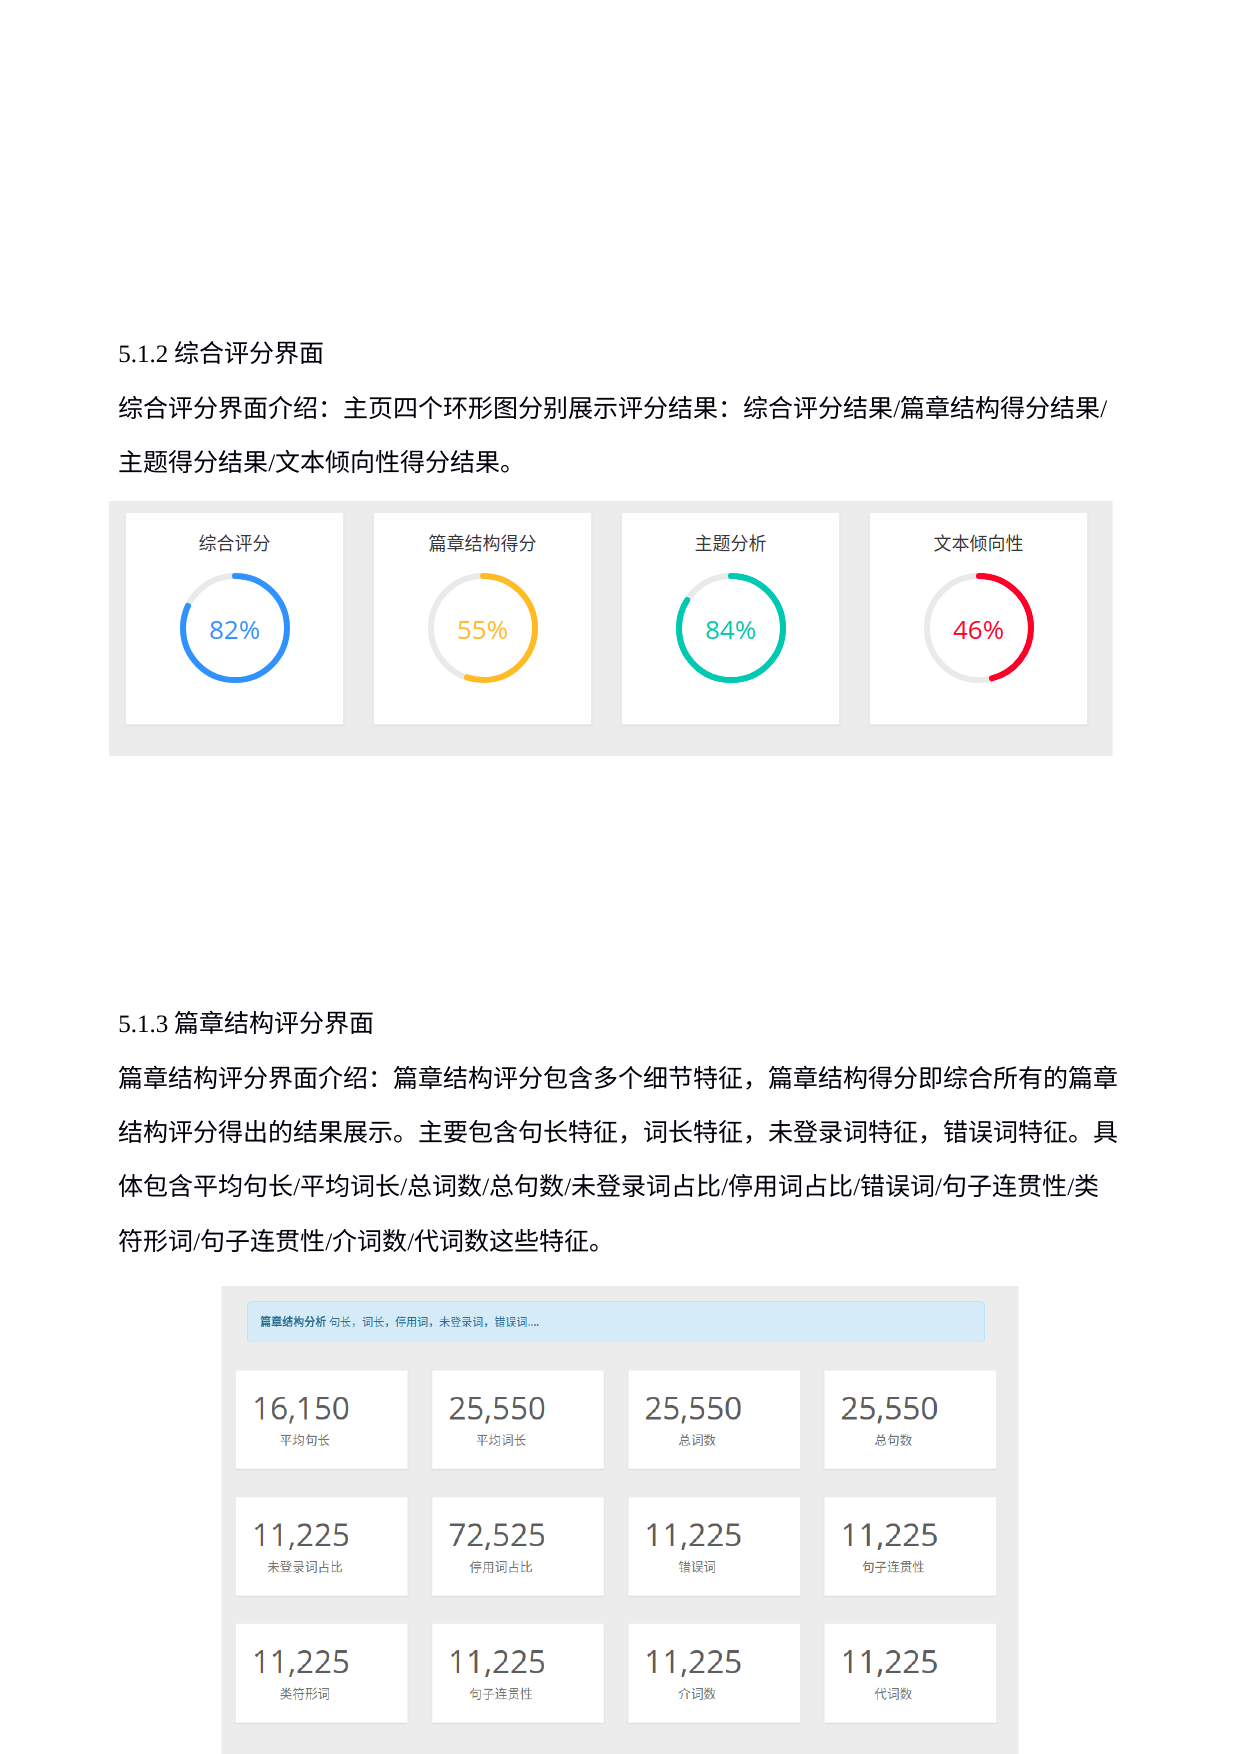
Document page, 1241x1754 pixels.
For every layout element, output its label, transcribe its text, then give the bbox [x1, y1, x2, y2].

text 5.1.2 综合评分界面 [118, 334, 1122, 370]
text 篇章结构评分界面介绍：篇章结构评分包含多个细节特征，篇章结构得分即综合所有的篇章结构评分得出的结果展示。主要包含句长特征，词长特征，未登录词特征，错误词特征。具体包含平均句长/平均词长/总词数/总句数/未登录词占比/停用词占比/错误词/句子连贯性/类符形词/句子连贯性/介词数/代词数这些特征。 [118, 1058, 1122, 1257]
picture [108, 501, 1113, 756]
picture [221, 1286, 1019, 1754]
text 5.1.3 篇章结构评分界面 [118, 1004, 1122, 1040]
text 综合评分界面介绍：主页四个环形图分别展示评分结果：综合评分结果/篇章结构得分结果/主题得分结果/文本倾向性得分结果。 [118, 388, 1122, 479]
